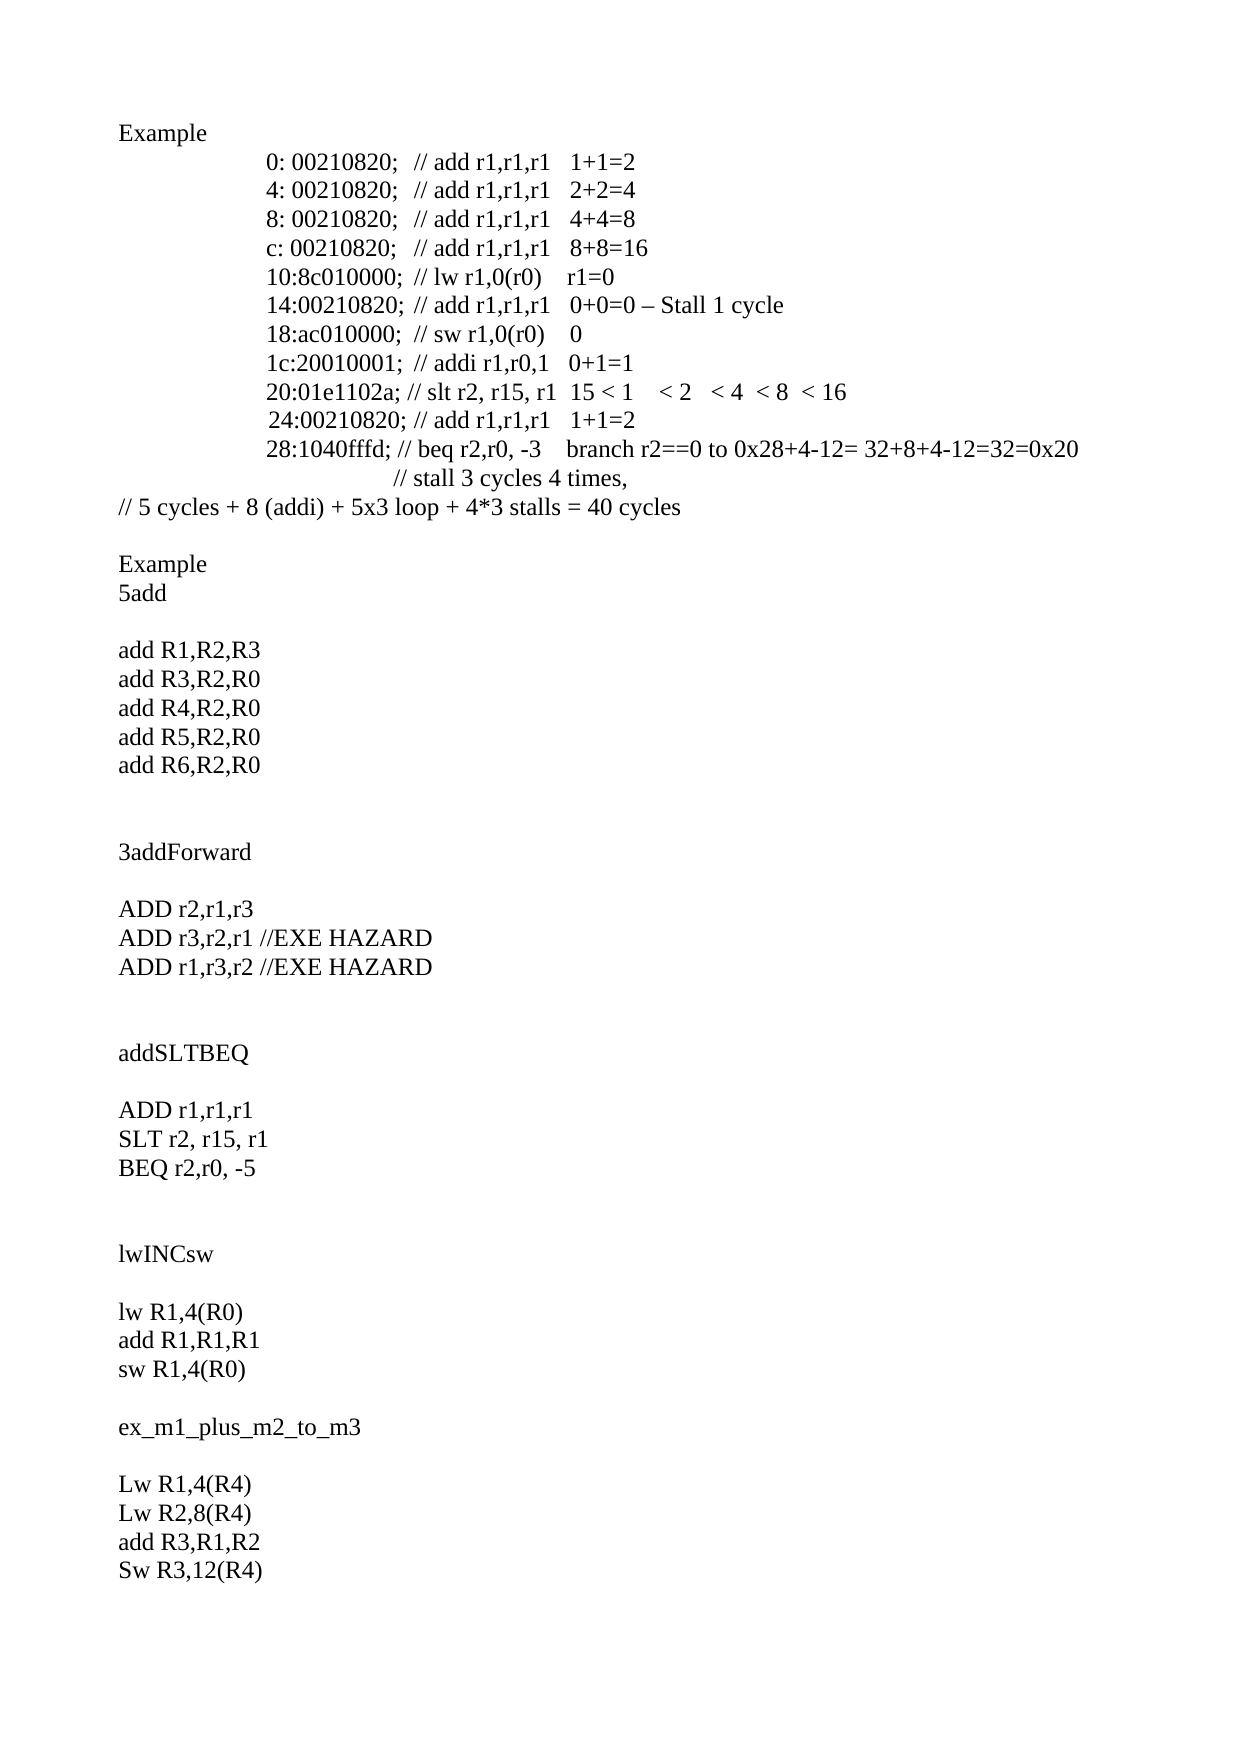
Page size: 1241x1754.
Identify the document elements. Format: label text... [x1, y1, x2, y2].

text ADD r1,r1,r1 [118, 1096, 1122, 1124]
text ADD r1,r3,r2 //EXE HAZARD [118, 952, 1122, 981]
text lwINCsw [118, 1239, 1122, 1268]
text // stall 3 cycles 4 times, [118, 463, 1122, 492]
text 10:8c010000; // lw r1,0(r0) r1=0 [118, 262, 1122, 291]
text 14:00210820; // add r1,r1,r1 0+0=0 – Stall 1 cycle [118, 291, 1122, 319]
text 1c:20010001; // addi r1,r0,1 0+1=1 [118, 348, 1122, 377]
text lw R1,4(R0) [118, 1297, 1122, 1326]
text add R3,R2,R0 [118, 664, 1122, 693]
text add R1,R2,R3 [118, 636, 1122, 664]
text 20:01e1102a; // slt r2, r15, r1 15 < 1 < 2 < 4 < 8 < 16 [118, 377, 1122, 406]
text 5add [118, 578, 1122, 607]
text ADD r3,r2,r1 //EXE HAZARD [118, 923, 1122, 952]
text add R5,R2,R0 [118, 722, 1122, 751]
text c: 00210820; // add r1,r1,r1 8+8=16 [118, 233, 1122, 262]
text Example [118, 118, 1122, 147]
text add R6,R2,R0 [118, 751, 1122, 779]
text 3addForward [118, 837, 1122, 866]
text // 5 cycles + 8 (addi) + 5x3 loop + 4*3 stalls = 40 cycles [118, 492, 1122, 521]
text SLT r2, r15, r1 [118, 1124, 1122, 1153]
text 18:ac010000; // sw r1,0(r0) 0 [118, 319, 1122, 348]
text BEQ r2,r0, -5 [118, 1153, 1122, 1182]
text add R1,R1,R1 [118, 1326, 1122, 1354]
text 4: 00210820; // add r1,r1,r1 2+2=4 [118, 176, 1122, 204]
text Lw R2,8(R4) [118, 1498, 1122, 1527]
text Example [118, 549, 1122, 578]
text add R4,R2,R0 [118, 693, 1122, 722]
text 0: 00210820; // add r1,r1,r1 1+1=2 [118, 147, 1122, 176]
text Lw R1,4(R4) [118, 1469, 1122, 1498]
text ex_m1_plus_m2_to_m3 [118, 1412, 1122, 1441]
text Sw R3,12(R4) [118, 1556, 1122, 1584]
text ADD r2,r1,r3 [118, 894, 1122, 923]
text add R3,R1,R2 [118, 1527, 1122, 1556]
text 28:1040fffd; // beq r2,r0, -3 branch r2==0 to 0x28+4-12= 32+8+4-12=32=0x20 [118, 434, 1122, 463]
text sw R1,4(R0) [118, 1354, 1122, 1383]
text addSLTBEQ [118, 1038, 1122, 1067]
text 8: 00210820; // add r1,r1,r1 4+4=8 [118, 204, 1122, 233]
text 24:00210820; // add r1,r1,r1 1+1=2 [118, 406, 1122, 434]
